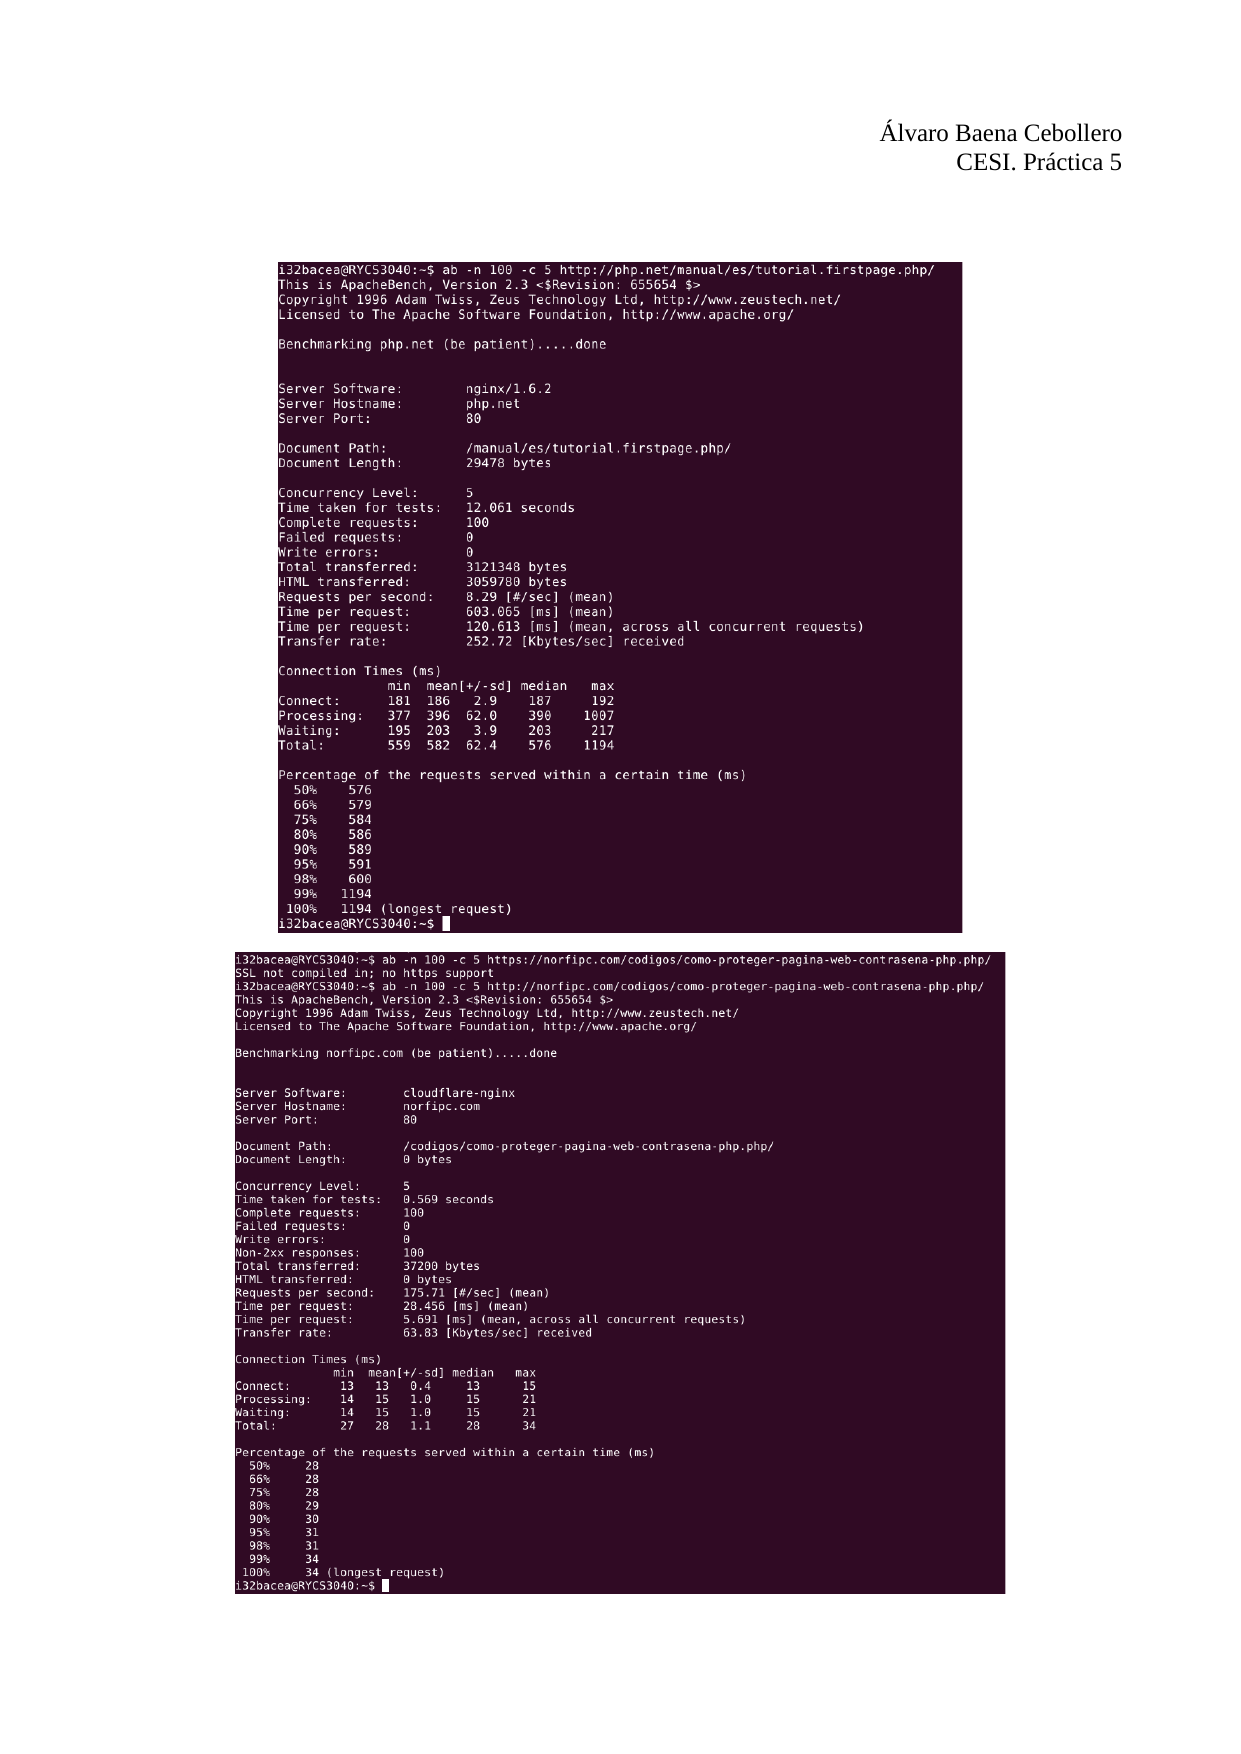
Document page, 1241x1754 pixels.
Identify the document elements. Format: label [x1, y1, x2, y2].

picture [234, 952, 1006, 1594]
picture [277, 262, 963, 933]
